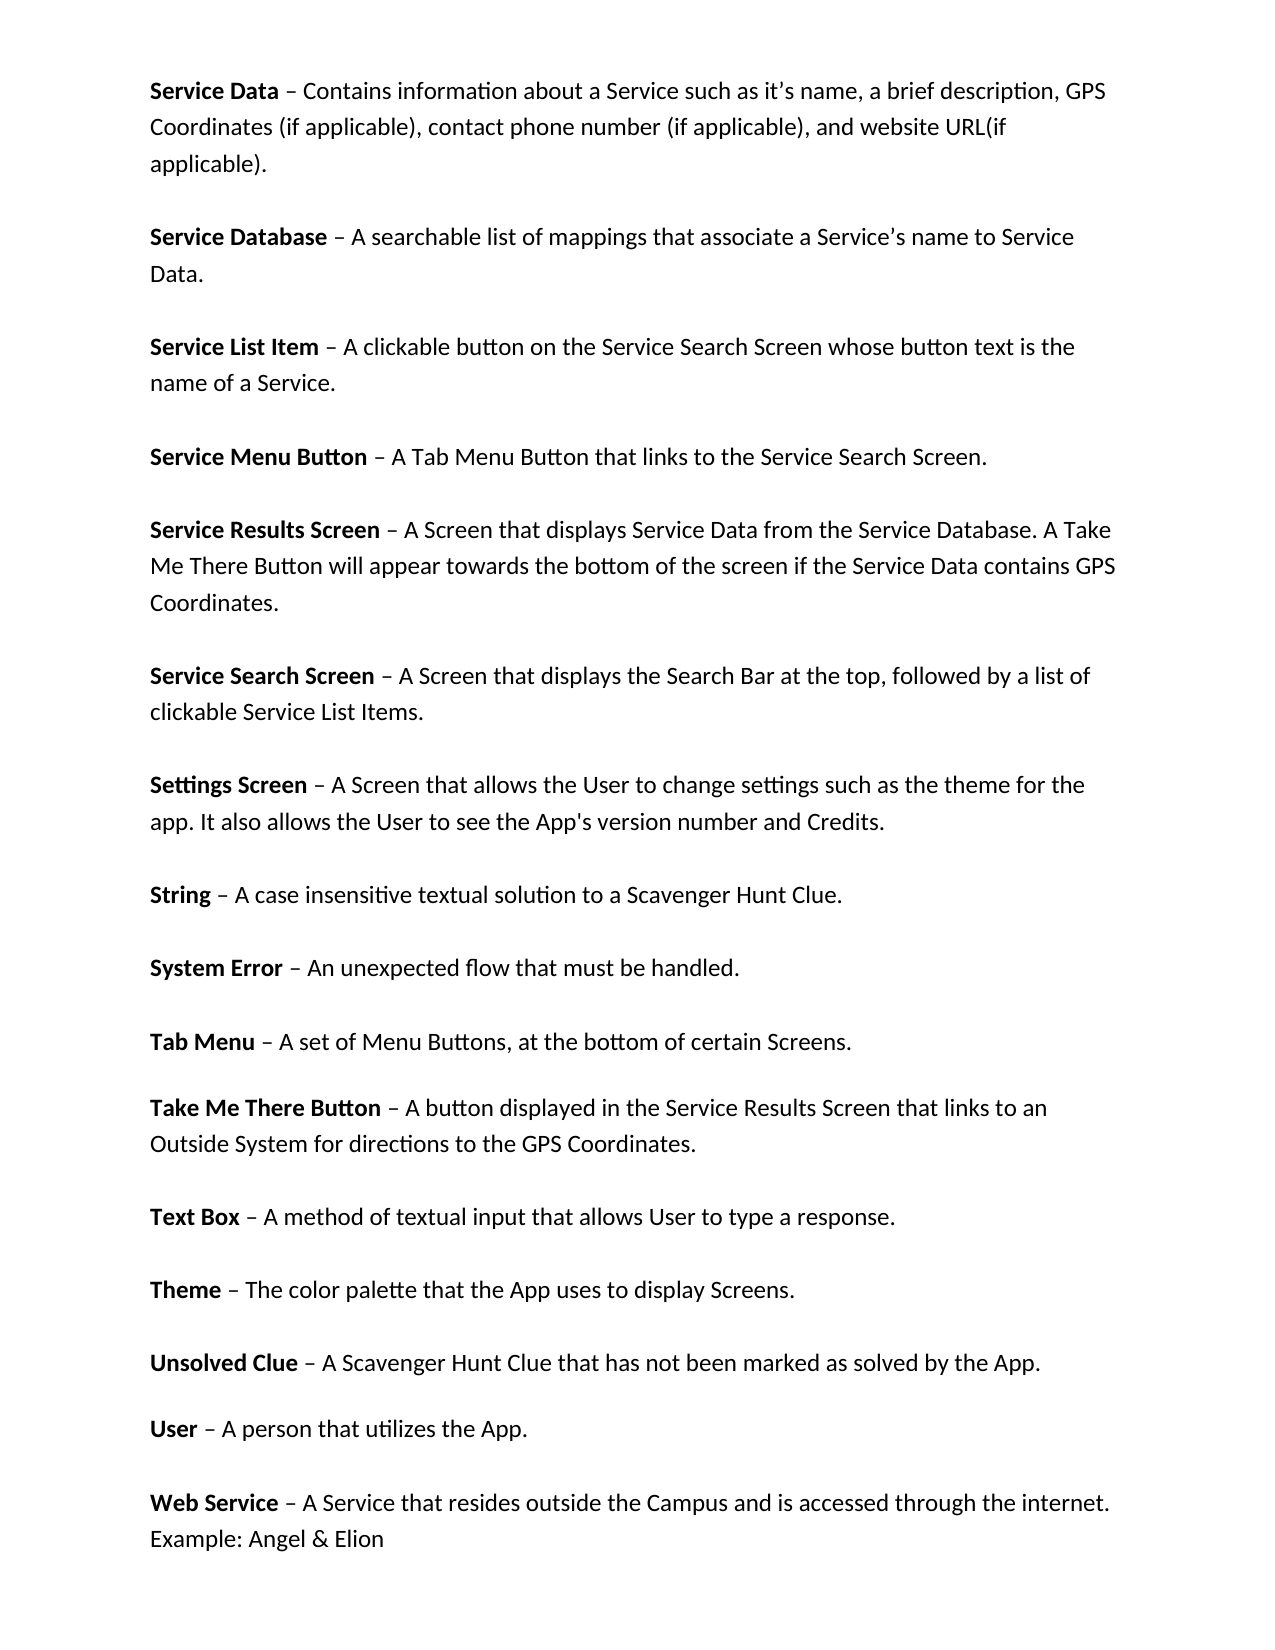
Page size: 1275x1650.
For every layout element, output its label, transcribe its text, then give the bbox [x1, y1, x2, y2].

text Take Me There Button – A button displayed in the Service Results Screen that links to an Outside System for directions to the GPS Coordinates. [150, 1092, 1125, 1159]
text Theme – The color palette that the App uses to display Screens. [150, 1274, 1125, 1305]
text System Error – An unexpected flow that must be handled. [150, 952, 1125, 983]
text Text Box – A method of textual input that allows User to type a response. [150, 1201, 1125, 1232]
text Service Results Screen – A Screen that displays Service Data from the Service Database. A Take Me There Button will appear towards the bottom of the screen if the Service Data contains GPS Coordinates. [150, 514, 1125, 617]
text Settings Screen – A Screen that allows the User to change settings such as the theme for the app. It also allows the User to see the App's version number and Credits. [150, 770, 1125, 837]
text Service Database – A searchable list of mappings that associate a Service’s name to Service Data. [150, 221, 1125, 288]
text Service Data – Contains information about a Service such as it’s name, a brief description, GPS Coordinates (if applicable), contact phone number (if applicable), and website URL(if applicable). [150, 75, 1125, 179]
text Tab Menu – A set of Menu Buttons, at the bottom of certain Screens. [150, 1026, 1125, 1056]
text User – A person that utilizes the App. [150, 1414, 1125, 1444]
text Service List Item – A clickable button on the Service Search Screen whose button text is the name of a Service. [150, 331, 1125, 398]
text String – A case insensitive textual solution to a Scavenger Hunt Clue. [150, 879, 1125, 910]
text Service Menu Button – A Tab Menu Button that links to the Service Search Screen. [150, 441, 1125, 471]
text Service Search Screen – A Screen that displays the Search Bar at the top, followed by a list of clickable Service List Items. [150, 660, 1125, 727]
text Unsolved Clue – A Scavenger Hunt Clue that has not been marked as solved by the App. [150, 1348, 1125, 1378]
text Web Service – A Service that resides outside the Campus and is accessed through the internet. Example: Angel & Elion [150, 1487, 1125, 1554]
